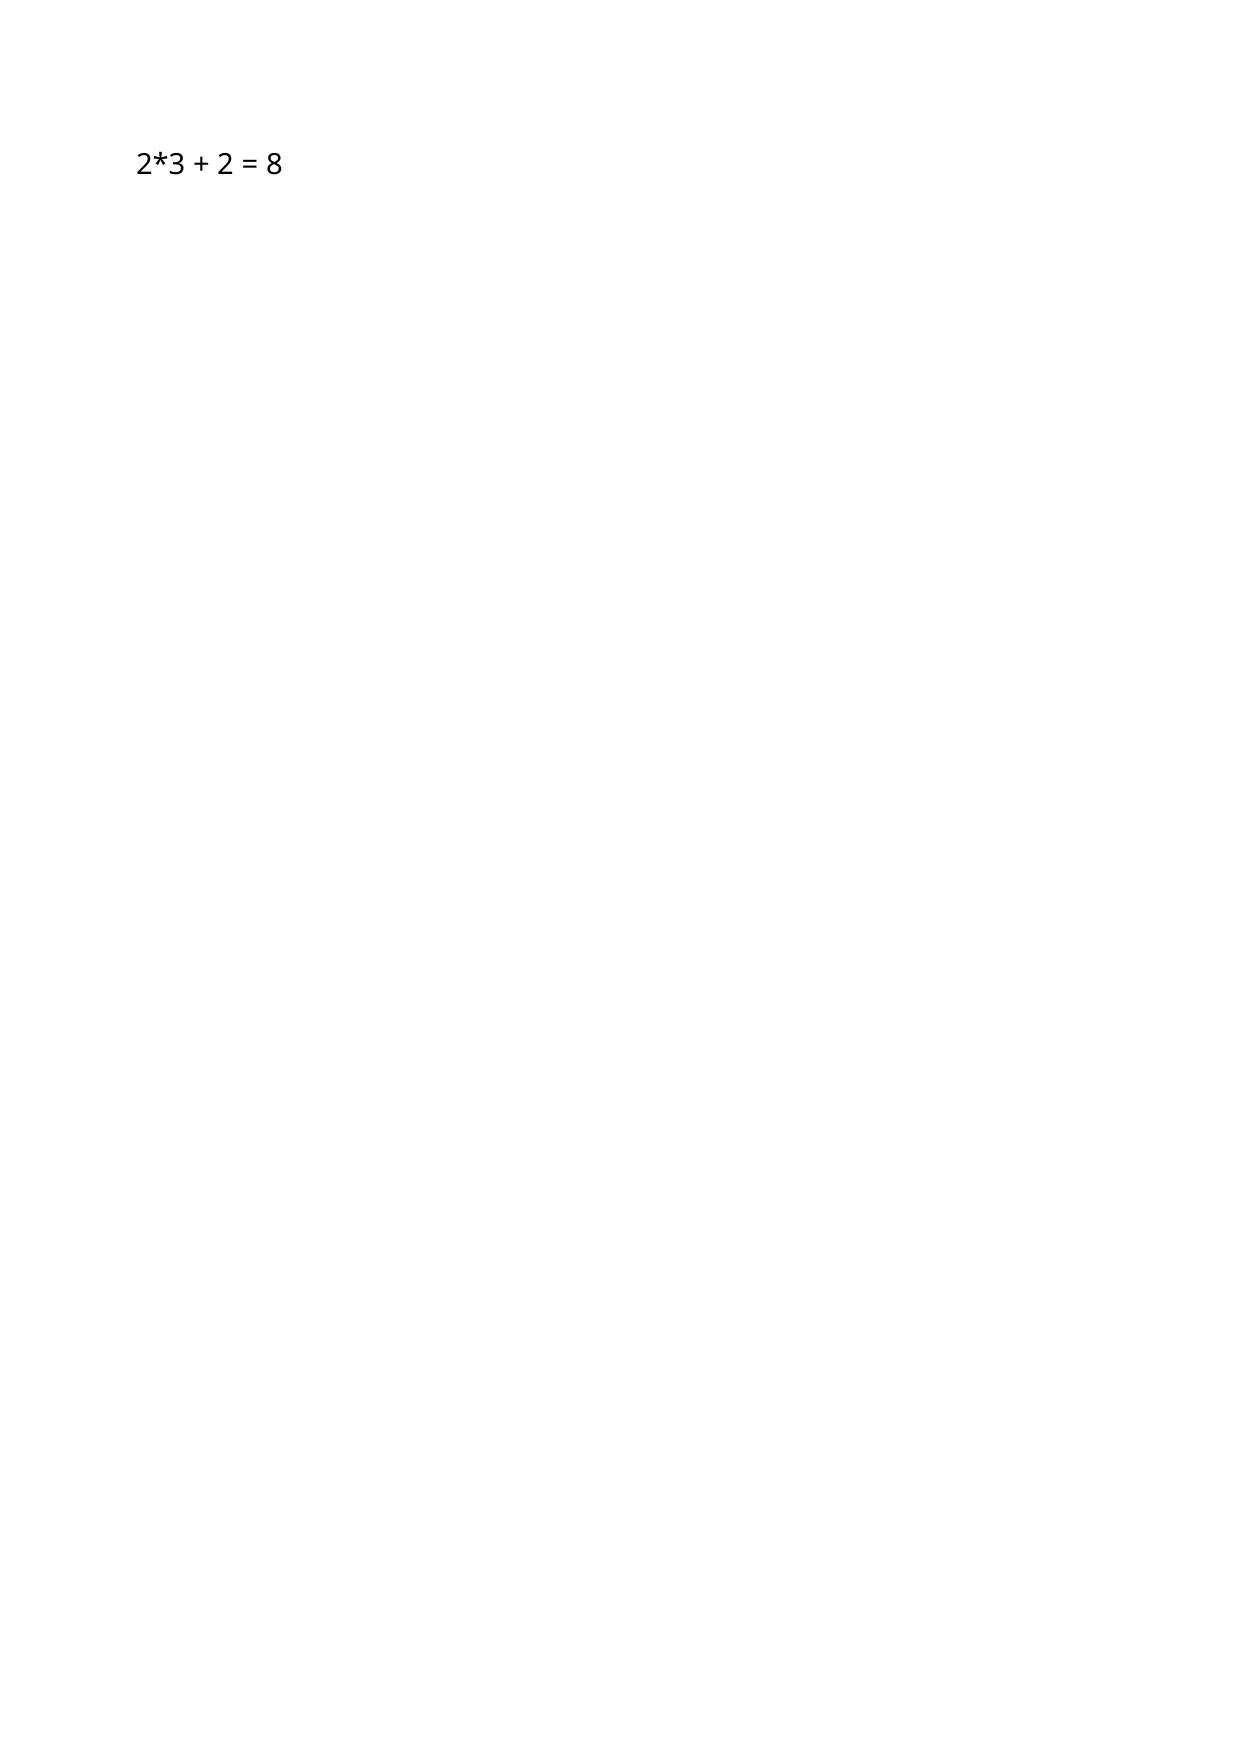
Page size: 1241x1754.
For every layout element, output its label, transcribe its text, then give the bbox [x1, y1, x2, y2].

text 2*3 + 2 = 8 [136, 143, 1163, 183]
